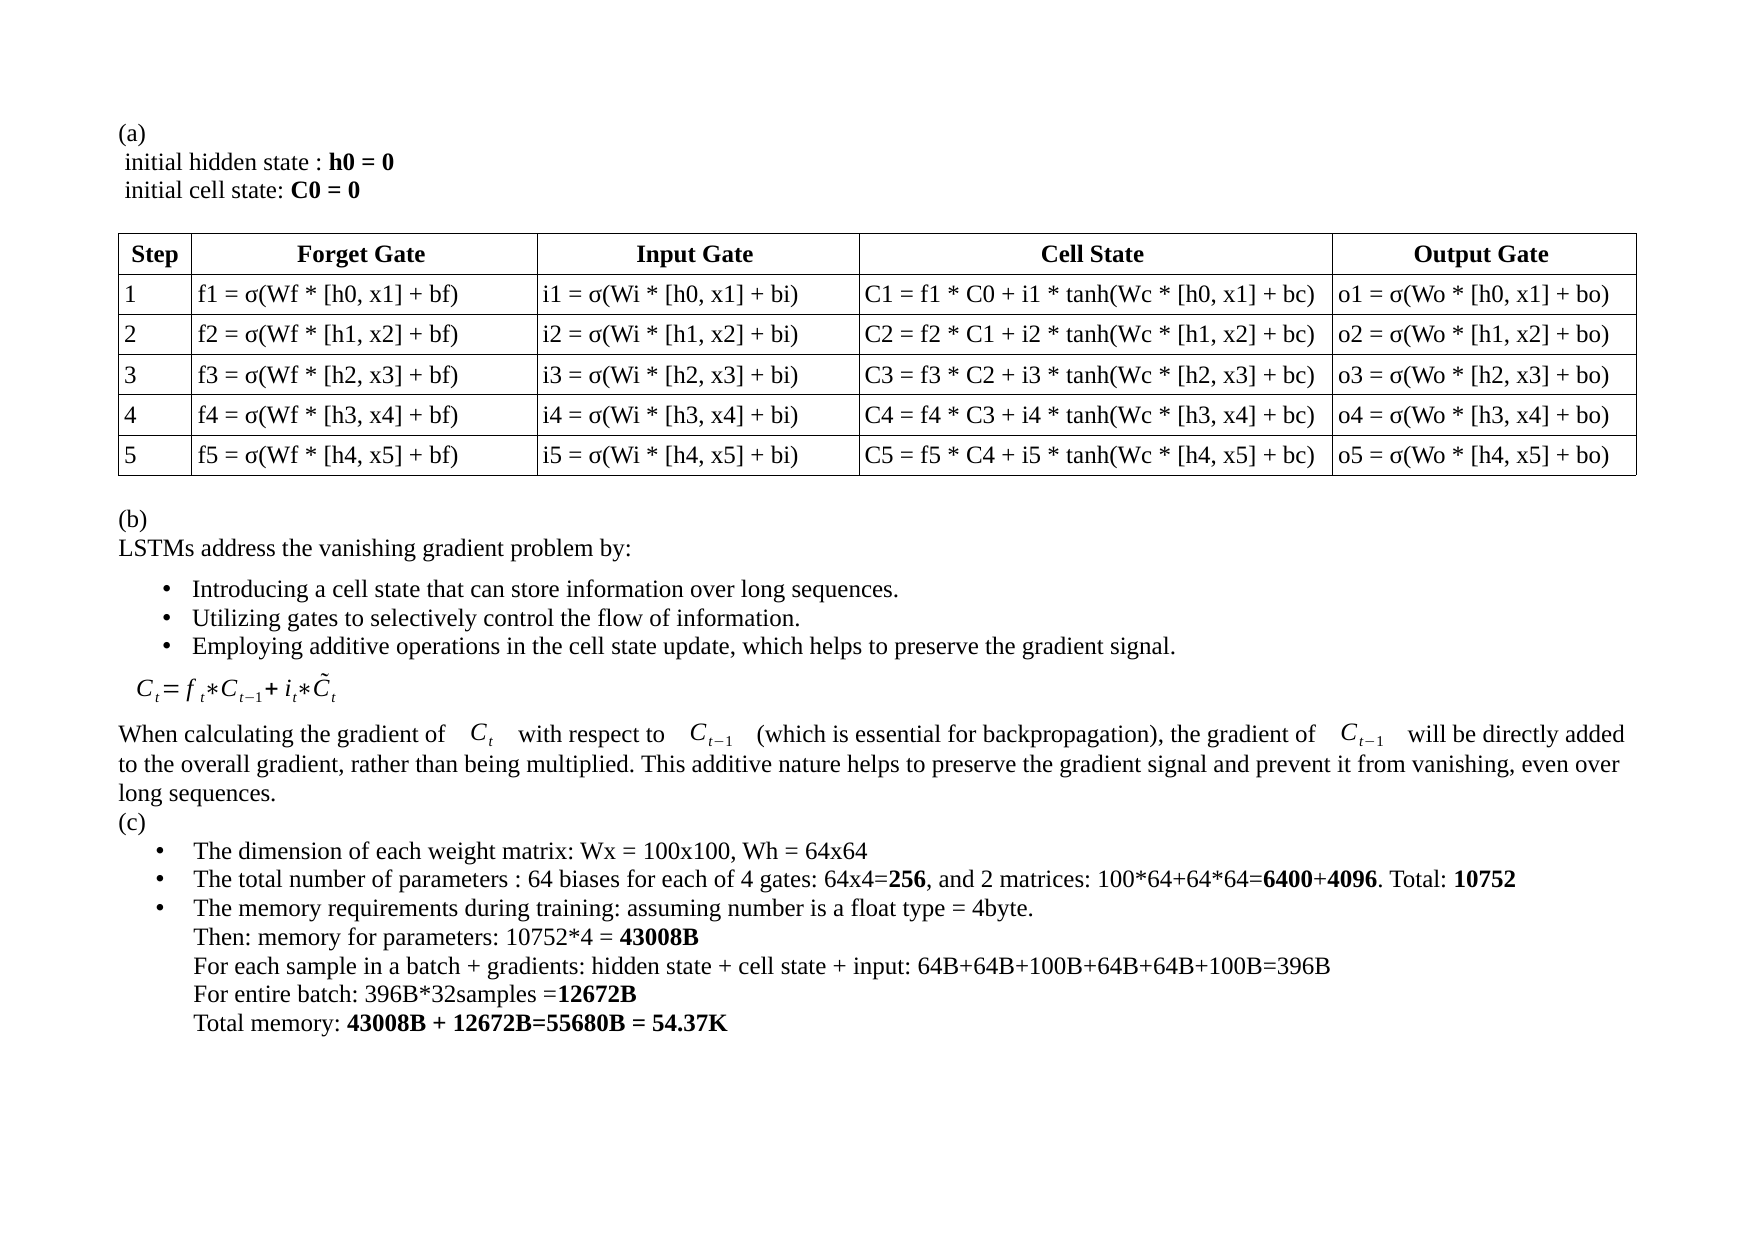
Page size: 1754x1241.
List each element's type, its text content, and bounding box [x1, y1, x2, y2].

table_cell C5 = f5 * C4 + i5 * tanh(Wc * [h4, x5] + bc) [860, 436, 1332, 475]
text (a) [118, 118, 1636, 147]
list The memory requirements during training: assuming number is a float type = 4byte. [156, 893, 1636, 922]
table_cell 3 [119, 355, 191, 394]
table_cell o4 = σ(Wo * [h3, x4] + bo) [1333, 395, 1636, 435]
table_cell f2 = σ(Wf * [h1, x2] + bf) [192, 315, 537, 354]
table_cell 2 [119, 315, 191, 354]
list Introducing a cell state that can store information over long sequences. [162, 574, 1636, 603]
table_cell C1 = f1 * C0 + i1 * tanh(Wc * [h0, x1] + bc) [860, 275, 1332, 314]
list For entire batch: 396B*32samples =12672B [156, 979, 1636, 1008]
text initial hidden state : h0 = 0 [118, 147, 1636, 176]
table_cell f1 = σ(Wf * [h0, x1] + bf) [192, 275, 537, 314]
table_cell C2 = f2 * C1 + i2 * tanh(Wc * [h1, x2] + bc) [860, 315, 1332, 354]
text initial cell state: C0 = 0 [118, 176, 1636, 204]
table_cell 1 [119, 275, 191, 314]
table_header Forget Gate [192, 234, 537, 273]
list Utilizing gates to selectively control the flow of information. [162, 603, 1636, 631]
table_cell 5 [119, 436, 191, 475]
text (b) [118, 504, 1636, 533]
list The dimension of each weight matrix: Wx = 100x100, Wh = 64x64 [156, 836, 1636, 864]
table_cell f4 = σ(Wf * [h3, x4] + bf) [192, 395, 537, 435]
table_cell f5 = σ(Wf * [h4, x5] + bf) [192, 436, 537, 475]
table_cell i3 = σ(Wi * [h2, x3] + bi) [538, 355, 859, 394]
table_header Input Gate [538, 234, 859, 273]
list Then: memory for parameters: 10752*4 = 43008B [156, 922, 1636, 951]
list For each sample in a batch + gradients: hidden state + cell state + input: 64B+64B+100B+64B+64B+100B=396B [156, 951, 1636, 979]
list Total memory: 43008B + 12672B=55680B = 54.37K [156, 1008, 1636, 1037]
text (c) [118, 807, 1636, 836]
table_cell o3 = σ(Wo * [h2, x3] + bo) [1333, 355, 1636, 394]
table_cell i2 = σ(Wi * [h1, x2] + bi) [538, 315, 859, 354]
table_cell o1 = σ(Wo * [h0, x1] + bo) [1333, 275, 1636, 314]
text LSTMs address the vanishing gradient problem by: [118, 533, 1636, 561]
text When calculating the gradient of with respect to (which is essential for backpropagation), the gradient of will be directly added to the overall gradient, rather than being multiplied. This additive nature helps to preserve the gradient signal and prevent it from vanishing, even over long sequences. [118, 718, 1636, 807]
table_cell o5 = σ(Wo * [h4, x5] + bo) [1333, 436, 1636, 475]
table_cell f3 = σ(Wf * [h2, x3] + bf) [192, 355, 537, 394]
table_cell 4 [119, 395, 191, 435]
table_cell i4 = σ(Wi * [h3, x4] + bi) [538, 395, 859, 435]
table_header Output Gate [1333, 234, 1636, 273]
table_cell i5 = σ(Wi * [h4, x5] + bi) [538, 436, 859, 475]
table_header Step [119, 234, 191, 273]
list Employing additive operations in the cell state update, which helps to preserve the gradient signal. [162, 631, 1636, 660]
table_cell i1 = σ(Wi * [h0, x1] + bi) [538, 275, 859, 314]
table_cell C4 = f4 * C3 + i4 * tanh(Wc * [h3, x4] + bc) [860, 395, 1332, 435]
table_cell o2 = σ(Wo * [h1, x2] + bo) [1333, 315, 1636, 354]
table_header Cell State [860, 234, 1332, 273]
list The total number of parameters : 64 biases for each of 4 gates: 64x4=256, and 2 matrices: 100*64+64*64=6400+4096. Total: 10752 [156, 864, 1636, 893]
table_cell C3 = f3 * C2 + i3 * tanh(Wc * [h2, x3] + bc) [860, 355, 1332, 394]
